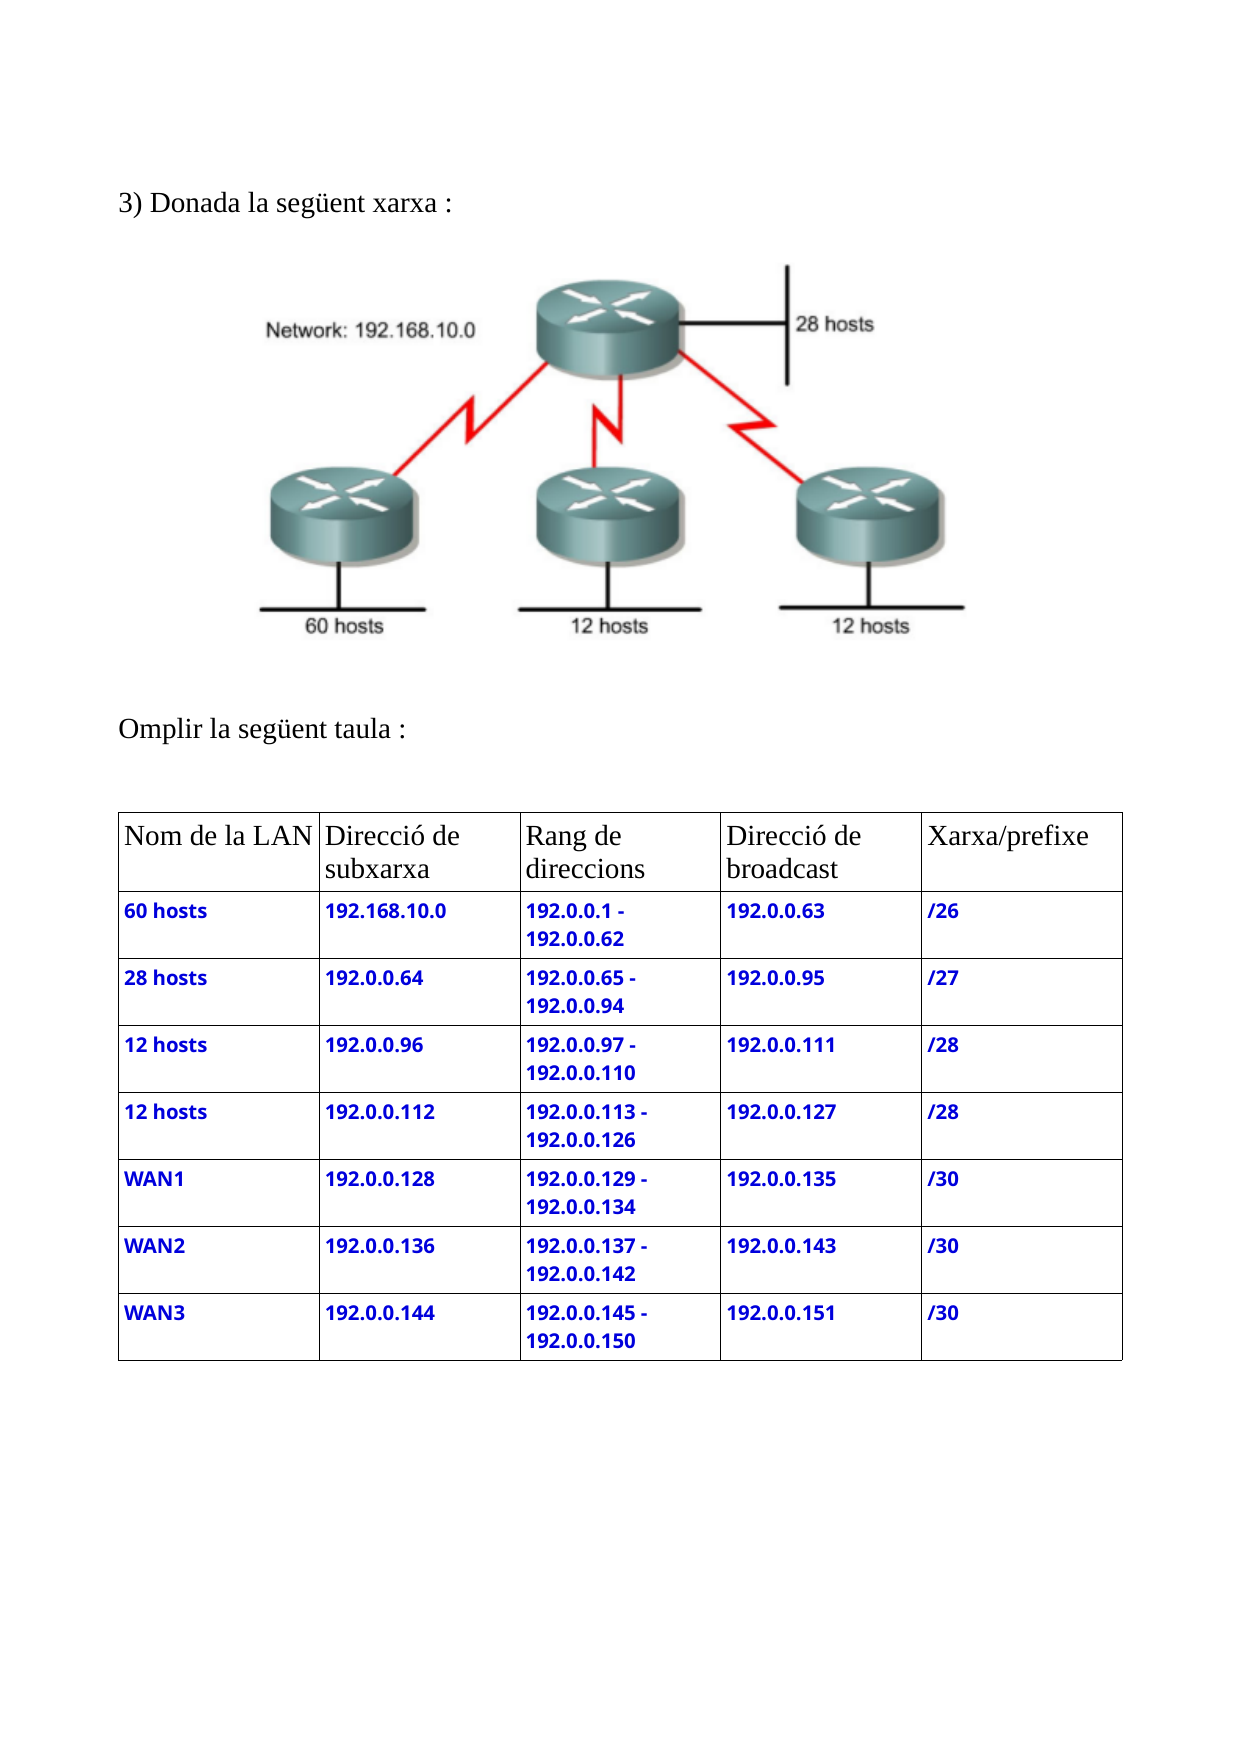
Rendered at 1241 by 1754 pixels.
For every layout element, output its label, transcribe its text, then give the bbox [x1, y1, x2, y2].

table_header Rang de direccions [521, 813, 720, 891]
table_cell 192.0.0.1 - 192.0.0.62 [521, 892, 720, 958]
table_cell /28 [922, 1026, 1122, 1092]
picture [199, 252, 1042, 645]
table_cell 192.0.0.127 [721, 1093, 921, 1159]
table_header Direcció de broadcast [721, 813, 921, 891]
table_cell 192.0.0.151 [721, 1294, 921, 1360]
table_cell 192.0.0.112 [320, 1093, 520, 1159]
table_cell WAN2 [119, 1227, 319, 1293]
table_cell WAN1 [119, 1160, 319, 1226]
table_cell 192.0.0.96 [320, 1026, 520, 1092]
table_cell 192.0.0.113 - 192.0.0.126 [521, 1093, 720, 1159]
table_cell 192.0.0.129 - 192.0.0.134 [521, 1160, 720, 1226]
table_header Nom de la LAN [119, 813, 319, 891]
table_cell 192.0.0.65 - 192.0.0.94 [521, 959, 720, 1025]
text Omplir la següent taula : [118, 712, 1122, 745]
table_cell 12 hosts [119, 1026, 319, 1092]
table_cell 192.0.0.64 [320, 959, 520, 1025]
table_cell /28 [922, 1093, 1122, 1159]
table_cell 28 hosts [119, 959, 319, 1025]
table_cell WAN3 [119, 1294, 319, 1360]
table_cell /30 [922, 1294, 1122, 1360]
text 3) Donada la següent xarxa : [118, 185, 1122, 219]
table_cell 60 hosts [119, 892, 319, 958]
table_cell /30 [922, 1227, 1122, 1293]
table_cell 192.0.0.143 [721, 1227, 921, 1293]
table_header Direcció de subxarxa [320, 813, 520, 891]
table_cell 192.168.10.0 [320, 892, 520, 958]
table_cell 192.0.0.145 - 192.0.0.150 [521, 1294, 720, 1360]
table_cell 192.0.0.63 [721, 892, 921, 958]
table_cell 192.0.0.95 [721, 959, 921, 1025]
table_cell 192.0.0.144 [320, 1294, 520, 1360]
table_cell 192.0.0.135 [721, 1160, 921, 1226]
table_cell 192.0.0.136 [320, 1227, 520, 1293]
table_cell 192.0.0.111 [721, 1026, 921, 1092]
table_cell /27 [922, 959, 1122, 1025]
table_cell 192.0.0.128 [320, 1160, 520, 1226]
table_cell 192.0.0.97 - 192.0.0.110 [521, 1026, 720, 1092]
table_cell /30 [922, 1160, 1122, 1226]
table_cell /26 [922, 892, 1122, 958]
table_cell 12 hosts [119, 1093, 319, 1159]
table_header Xarxa/prefixe [922, 813, 1122, 891]
table_cell 192.0.0.137 - 192.0.0.142 [521, 1227, 720, 1293]
